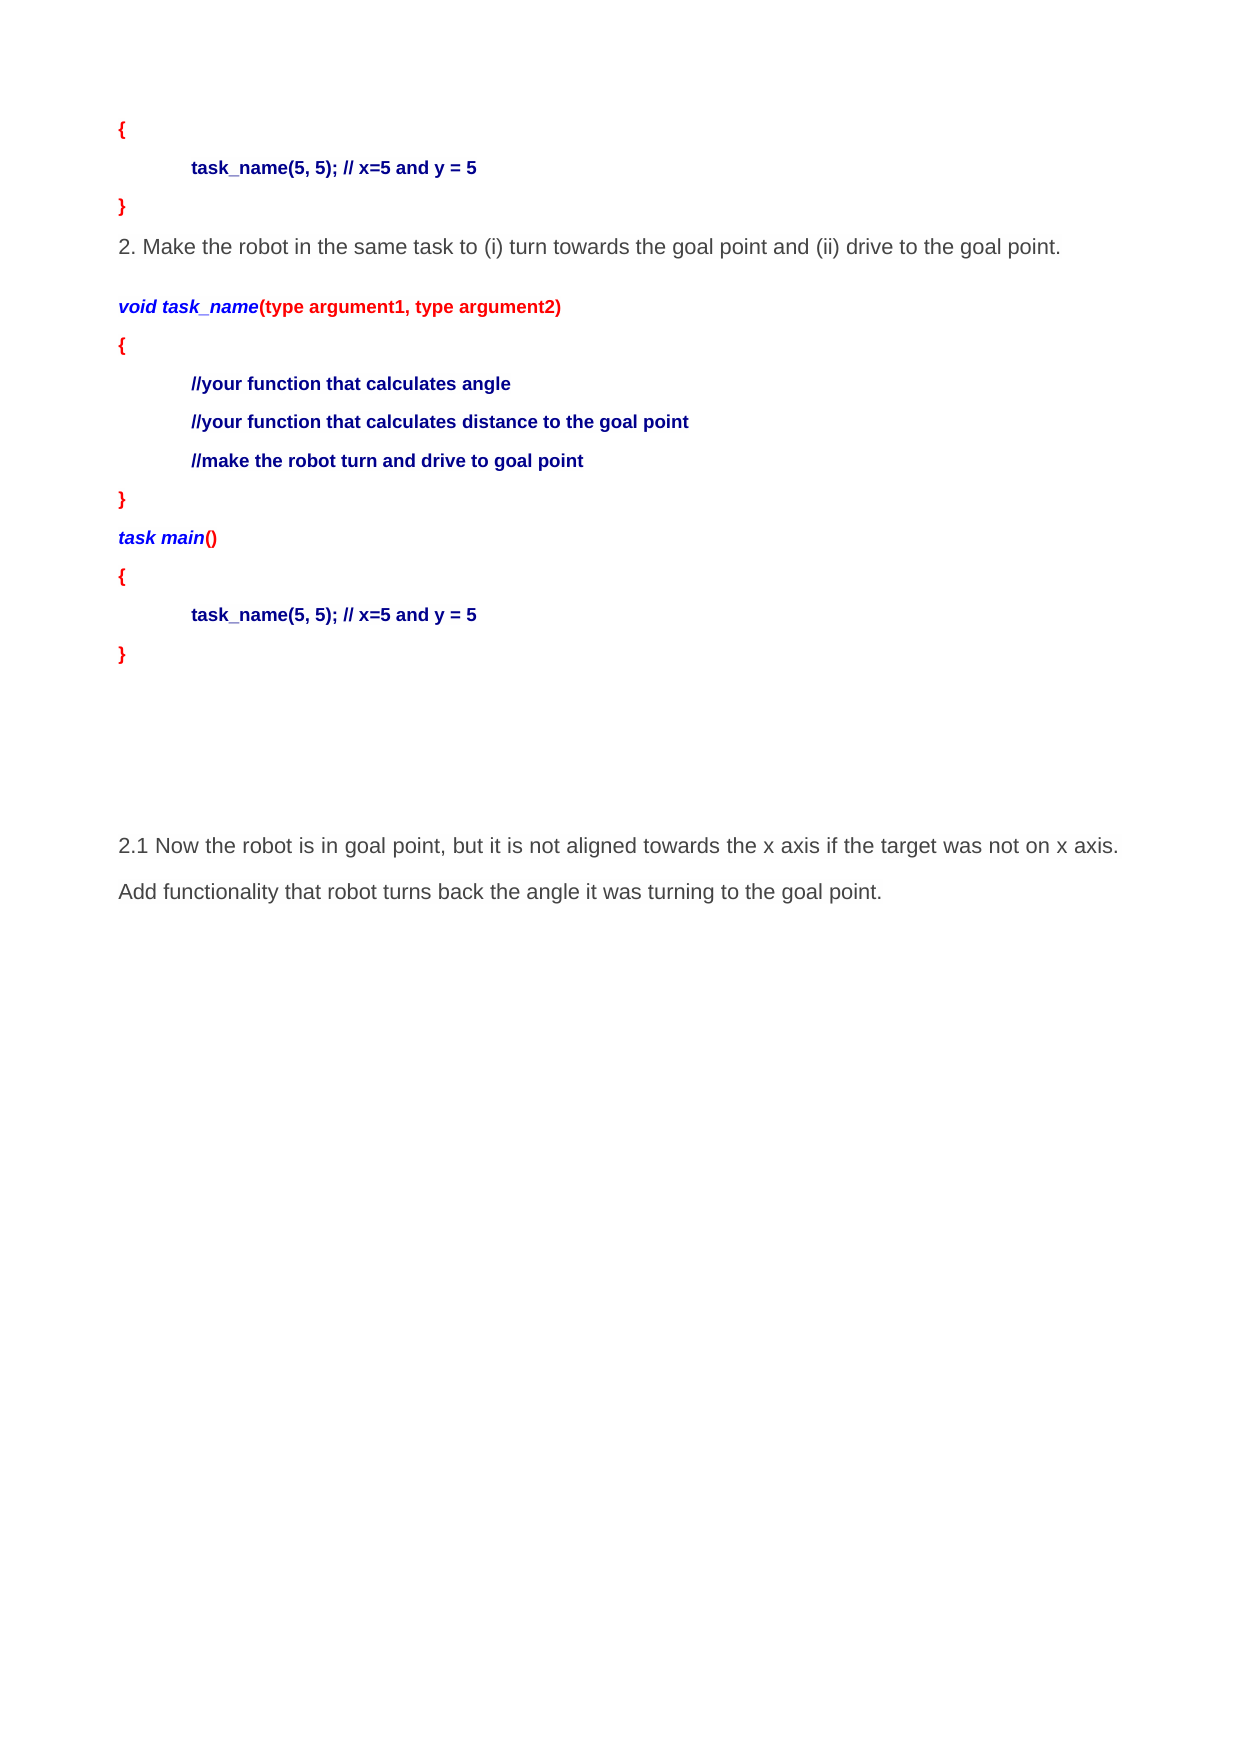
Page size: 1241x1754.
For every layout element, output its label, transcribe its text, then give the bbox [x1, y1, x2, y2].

text task_name(5, 5); // x=5 and y = 5 [191, 157, 1122, 178]
text //your function that calculates angle //your function that calculates distance to the goal point //make the robot turn and drive to goal point [191, 373, 1122, 471]
text { [118, 118, 1122, 140]
text } [118, 195, 1122, 217]
text { [118, 334, 1122, 356]
text } [118, 642, 1122, 664]
text 2.1 Now the robot is in goal point, but it is not aligned towards the x axis if the target was not on x axis. Add functionality that robot turns back the angle it was turning to the goal point. [118, 833, 1122, 904]
text } [118, 488, 1122, 510]
text task main() [118, 527, 1122, 548]
text 2. Make the robot in the same task to (i) turn towards the goal point and (ii) drive to the goal point. [118, 234, 1122, 259]
text { [118, 565, 1122, 587]
text task_name(5, 5); // x=5 and y = 5 [191, 604, 1122, 625]
text void task_name(type argument1, type argument2) [118, 296, 1122, 317]
